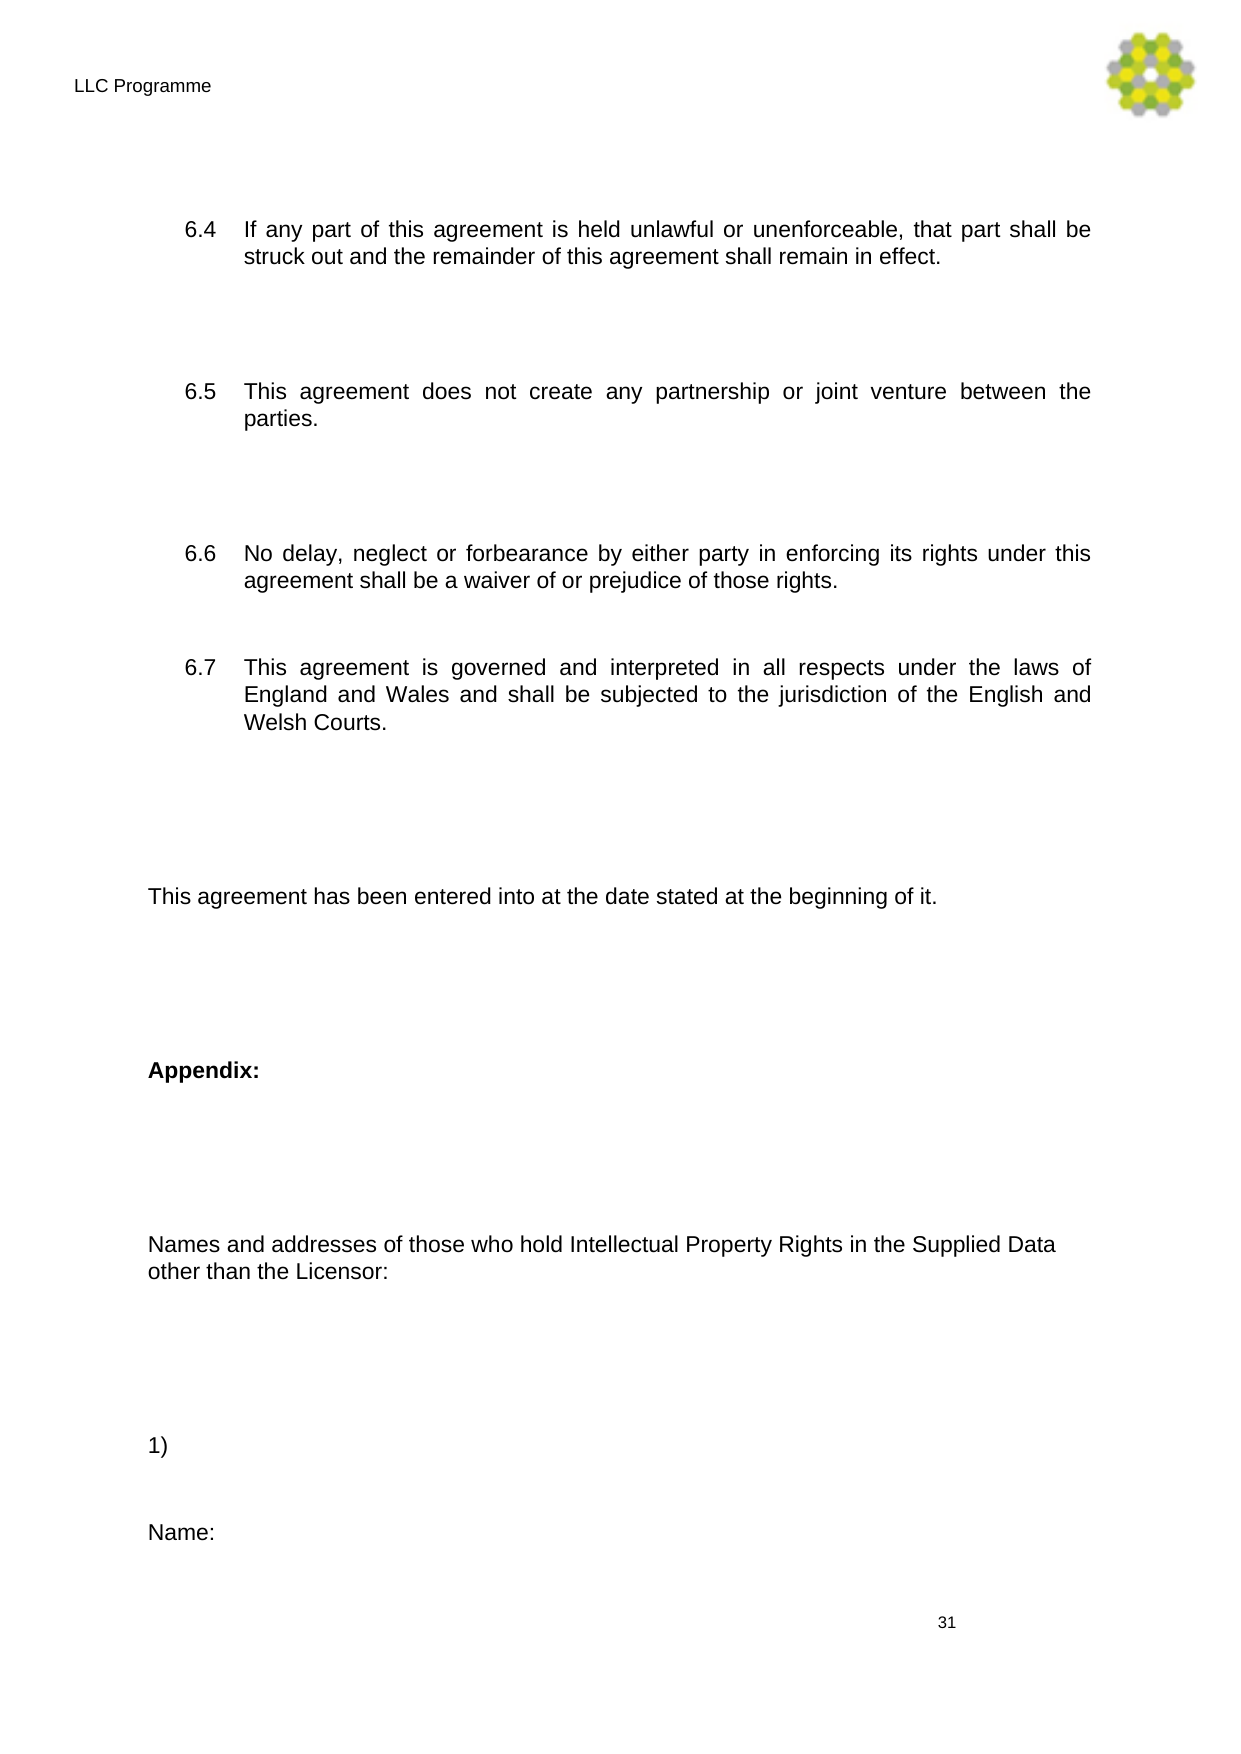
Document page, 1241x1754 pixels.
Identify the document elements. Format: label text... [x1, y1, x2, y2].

text This agreement has been entered into at the date stated at the beginning of it. [148, 882, 1092, 909]
text Names and addresses of those who hold Intellectual Property Rights in the Supplied Data other than the Licensor: [148, 1230, 1092, 1284]
text Name: [148, 1518, 1092, 1546]
list If any part of this agreement is held unlawful or unenforceable, that part shall be struck out and the remainder of this agreement shall remain in effect. [184, 215, 1092, 269]
text 1) [148, 1431, 1092, 1458]
list No delay, neglect or forbearance by either party in enforcing its rights under this agreement shall be a waiver of or prejudice of those rights. [184, 539, 1092, 593]
list This agreement does not create any partnership or joint venture between the parties. [184, 377, 1092, 431]
list This agreement is governed and interpreted in all respects under the laws of England and Wales and shall be subjected to the jurisdiction of the English and Welsh Courts. [184, 653, 1092, 735]
text Appendix: [148, 1056, 1092, 1083]
